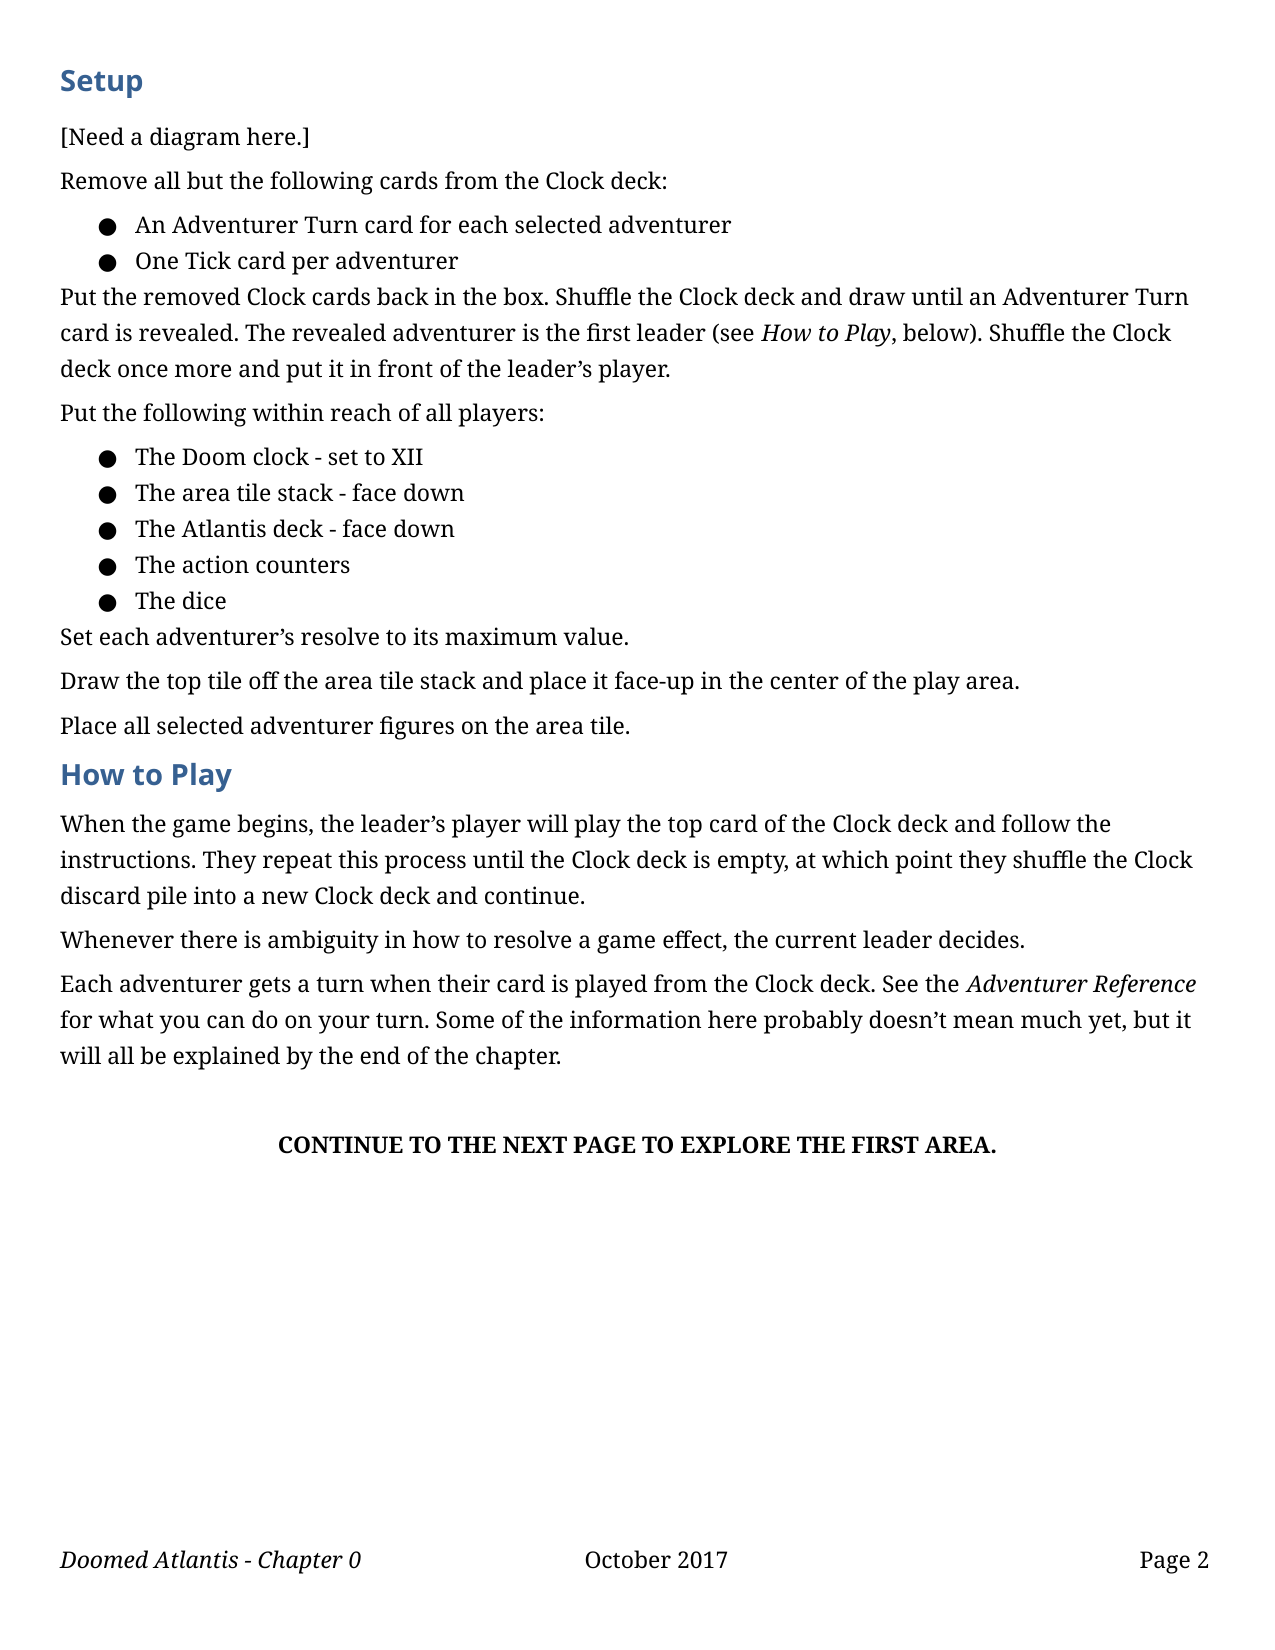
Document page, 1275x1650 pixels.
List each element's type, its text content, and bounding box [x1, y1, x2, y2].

text Draw the top tile off the area tile stack and place it face-up in the center of the play area. [60, 665, 1215, 697]
text CONTINUE TO THE NEXT PAGE TO EXPLORE THE FIRST AREA. [60, 1129, 1215, 1160]
list One Tick card per adventurer [97, 245, 1215, 276]
text Put the following within reach of all players: [60, 397, 1215, 428]
list An Adventurer Turn card for each selected adventurer [97, 209, 1215, 240]
list The area tile stack - face down [97, 477, 1215, 508]
list The dice [97, 585, 1215, 616]
text When the game begins, the leader’s player will play the top card of the Clock deck and follow the instructions. They repeat this process until the Clock deck is empty, at which point they shuffle the Clock discard pile into a new Clock deck and continue. [60, 808, 1215, 911]
list The Doom clock - set to XII [97, 441, 1215, 473]
subtitle Setup [60, 60, 1215, 100]
text Remove all but the following cards from the Clock deck: [60, 165, 1215, 196]
text Put the removed Clock cards back in the box. Shuffle the Clock deck and draw until an Adventurer Turn card is revealed. The revealed adventurer is the first leader (see How to Play, below). Shuffle the Clock deck once more and put it in front of the leader’s player. [60, 281, 1215, 384]
text Whenever there is ambiguity in how to resolve a game effect, the current leader decides. [60, 924, 1215, 955]
text Set each adventurer’s resolve to its maximum value. [60, 621, 1215, 652]
subtitle How to Play [60, 754, 1215, 793]
text Place all selected adventurer figures on the area tile. [60, 709, 1215, 741]
list The action counters [97, 549, 1215, 580]
list The Atlantis deck - face down [97, 513, 1215, 544]
text Each adventurer gets a turn when their card is played from the Clock deck. See the Adventurer Reference for what you can do on your turn. Some of the information here probably doesn’t mean much yet, but it will all be explained by the end of the chapter. [60, 968, 1215, 1071]
text [Need a diagram here.] [60, 121, 1215, 152]
